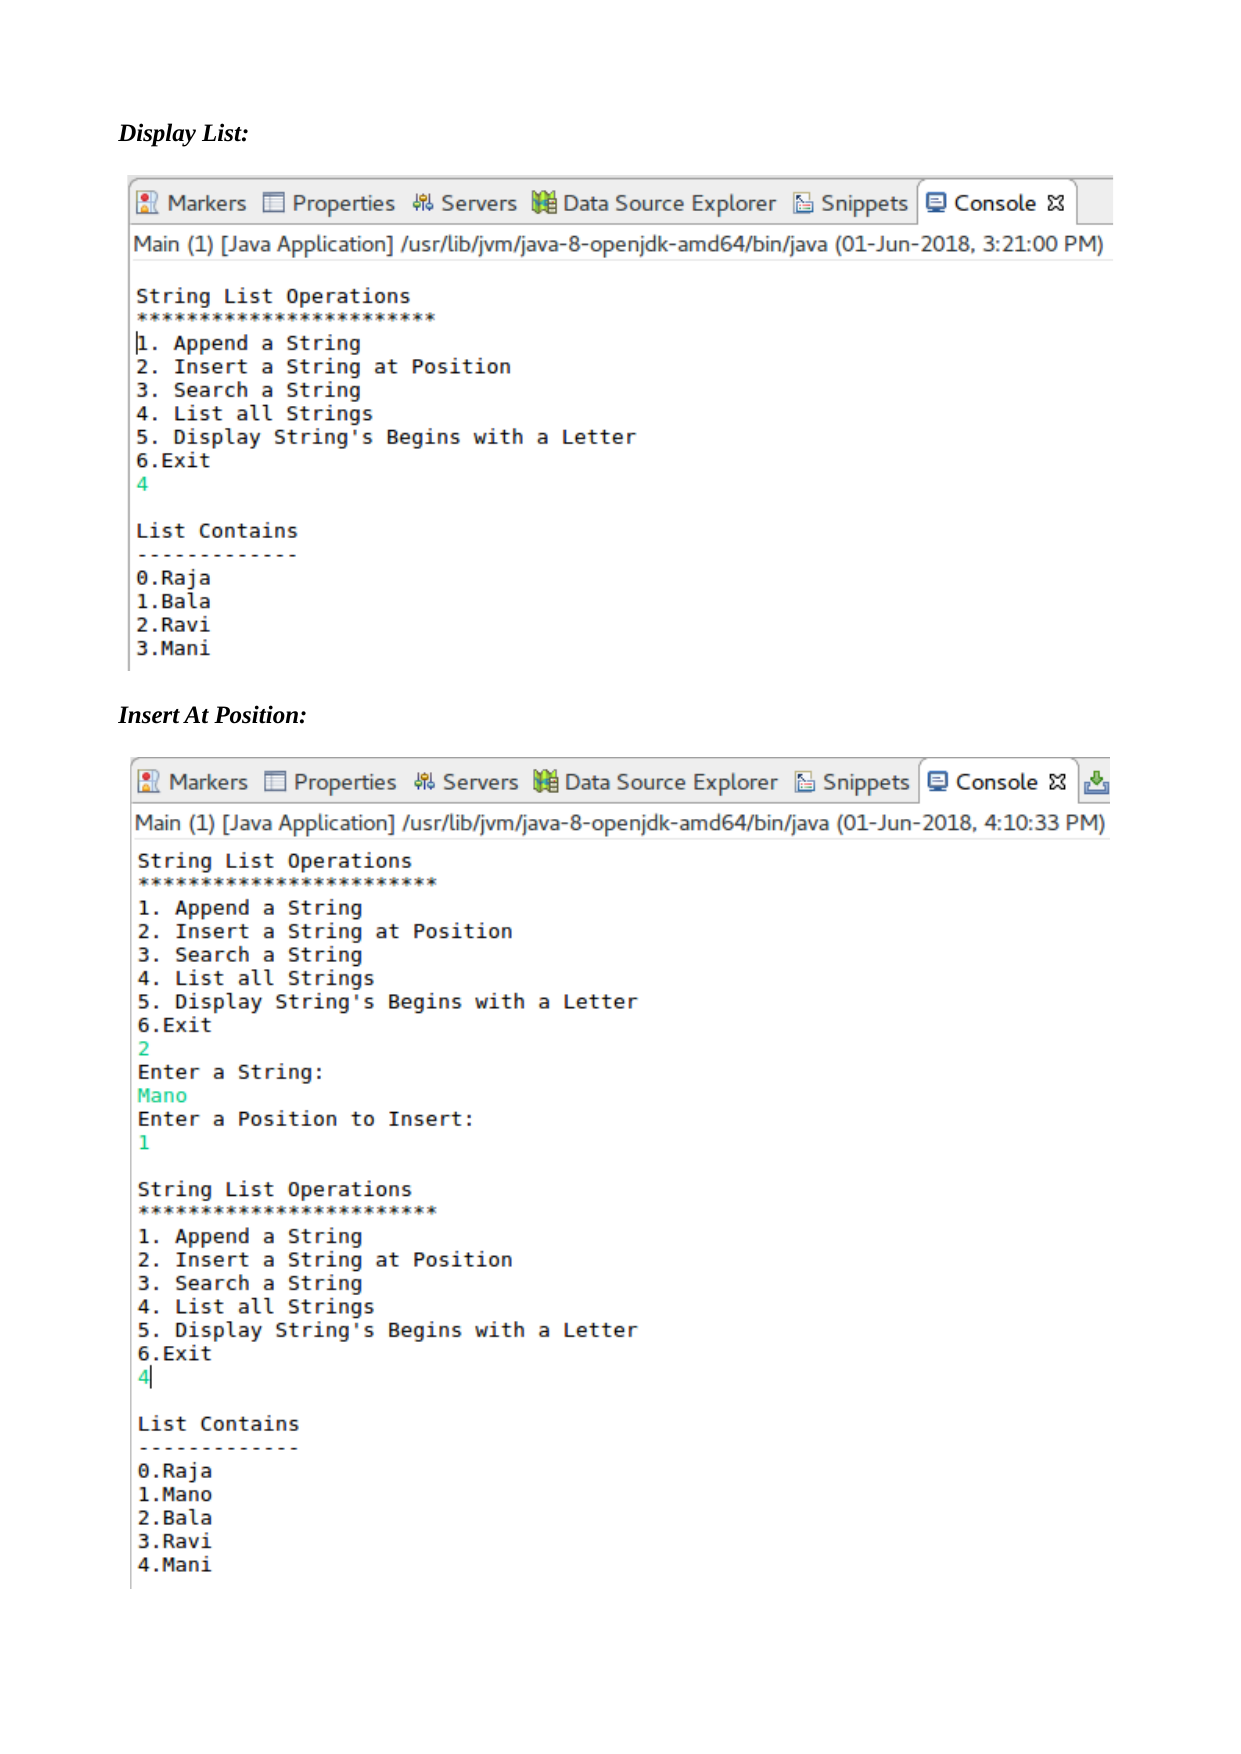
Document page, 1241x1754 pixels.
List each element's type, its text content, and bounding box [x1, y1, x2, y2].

text Insert At Position: [118, 700, 1122, 728]
text Display List: [118, 118, 1122, 147]
picture [127, 175, 1114, 671]
picture [130, 757, 1110, 1589]
